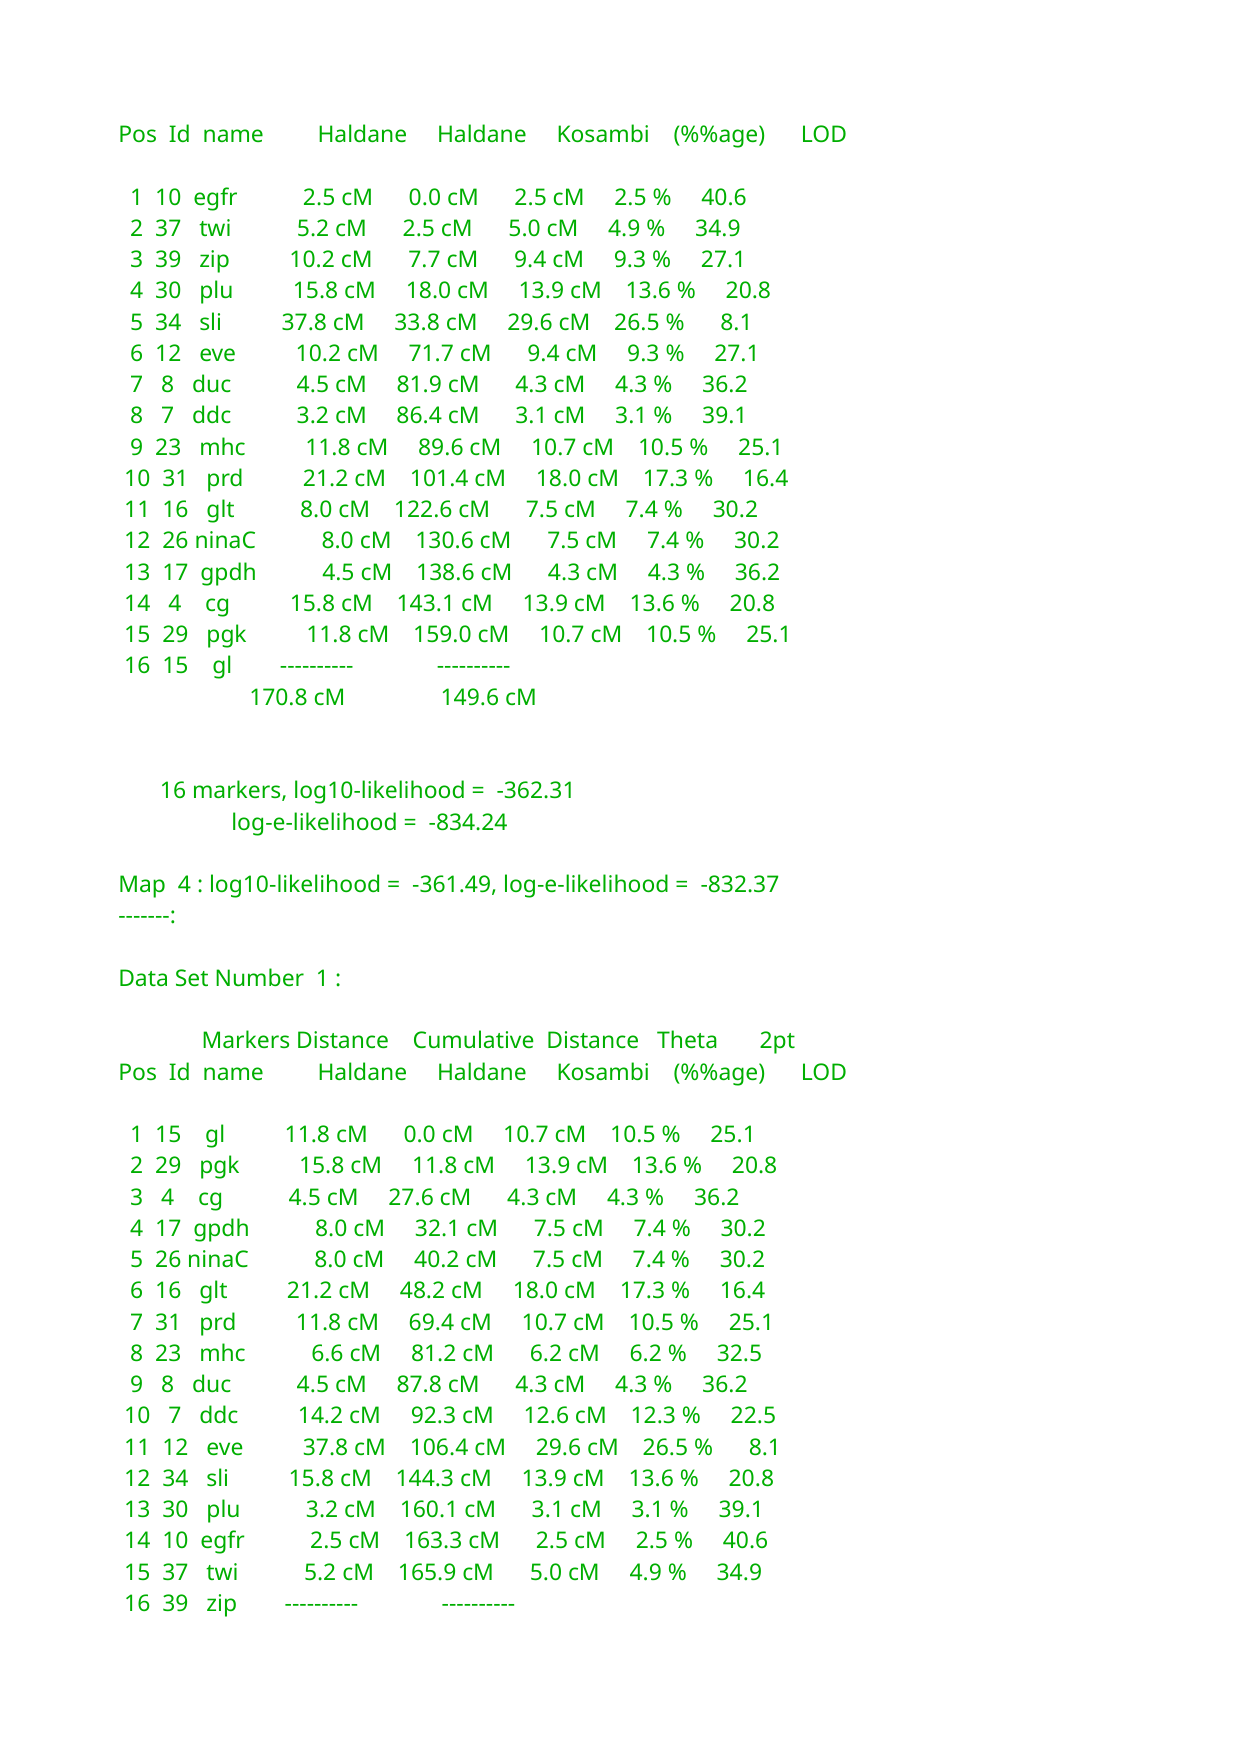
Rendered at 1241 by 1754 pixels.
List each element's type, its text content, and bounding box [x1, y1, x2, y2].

text 11 12 eve 37.8 cM 106.4 cM 29.6 cM 26.5 % 8.1 [118, 1431, 1122, 1462]
text Data Set Number 1 : [118, 962, 1122, 993]
text 15 29 pgk 11.8 cM 159.0 cM 10.7 cM 10.5 % 25.1 [118, 618, 1122, 649]
text 1 10 egfr 2.5 cM 0.0 cM 2.5 cM 2.5 % 40.6 [118, 181, 1122, 212]
text 3 4 cg 4.5 cM 27.6 cM 4.3 cM 4.3 % 36.2 [118, 1181, 1122, 1212]
text 9 23 mhc 11.8 cM 89.6 cM 10.7 cM 10.5 % 25.1 [118, 431, 1122, 462]
text 7 8 duc 4.5 cM 81.9 cM 4.3 cM 4.3 % 36.2 [118, 368, 1122, 399]
text 1 15 gl 11.8 cM 0.0 cM 10.7 cM 10.5 % 25.1 [118, 1118, 1122, 1149]
text Pos Id name Haldane Haldane Kosambi (%%age) LOD [118, 1056, 1122, 1087]
text 9 8 duc 4.5 cM 87.8 cM 4.3 cM 4.3 % 36.2 [118, 1368, 1122, 1399]
text Pos Id name Haldane Haldane Kosambi (%%age) LOD [118, 118, 1122, 149]
text 170.8 cM 149.6 cM [118, 681, 1122, 712]
text 12 34 sli 15.8 cM 144.3 cM 13.9 cM 13.6 % 20.8 [118, 1462, 1122, 1493]
text 14 4 cg 15.8 cM 143.1 cM 13.9 cM 13.6 % 20.8 [118, 587, 1122, 618]
text 13 30 plu 3.2 cM 160.1 cM 3.1 cM 3.1 % 39.1 [118, 1493, 1122, 1524]
text Map 4 : log10-likelihood = -361.49, log-e-likelihood = -832.37 [118, 868, 1122, 899]
text 10 7 ddc 14.2 cM 92.3 cM 12.6 cM 12.3 % 22.5 [118, 1399, 1122, 1431]
text 6 12 eve 10.2 cM 71.7 cM 9.4 cM 9.3 % 27.1 [118, 337, 1122, 368]
text 8 23 mhc 6.6 cM 81.2 cM 6.2 cM 6.2 % 32.5 [118, 1337, 1122, 1368]
text 2 29 pgk 15.8 cM 11.8 cM 13.9 cM 13.6 % 20.8 [118, 1149, 1122, 1181]
text Markers Distance Cumulative Distance Theta 2pt [118, 1024, 1122, 1056]
text 10 31 prd 21.2 cM 101.4 cM 18.0 cM 17.3 % 16.4 [118, 462, 1122, 493]
text 5 34 sli 37.8 cM 33.8 cM 29.6 cM 26.5 % 8.1 [118, 306, 1122, 337]
text 16 39 zip ---------- ---------- [118, 1587, 1122, 1618]
text 13 17 gpdh 4.5 cM 138.6 cM 4.3 cM 4.3 % 36.2 [118, 556, 1122, 587]
text 8 7 ddc 3.2 cM 86.4 cM 3.1 cM 3.1 % 39.1 [118, 399, 1122, 431]
text 14 10 egfr 2.5 cM 163.3 cM 2.5 cM 2.5 % 40.6 [118, 1524, 1122, 1556]
text 16 15 gl ---------- ---------- [118, 649, 1122, 681]
text 16 markers, log10-likelihood = -362.31 [118, 774, 1122, 806]
text 2 37 twi 5.2 cM 2.5 cM 5.0 cM 4.9 % 34.9 [118, 212, 1122, 243]
text 5 26 ninaC 8.0 cM 40.2 cM 7.5 cM 7.4 % 30.2 [118, 1243, 1122, 1274]
text 4 17 gpdh 8.0 cM 32.1 cM 7.5 cM 7.4 % 30.2 [118, 1212, 1122, 1243]
text 6 16 glt 21.2 cM 48.2 cM 18.0 cM 17.3 % 16.4 [118, 1274, 1122, 1306]
text 3 39 zip 10.2 cM 7.7 cM 9.4 cM 9.3 % 27.1 [118, 243, 1122, 274]
text 15 37 twi 5.2 cM 165.9 cM 5.0 cM 4.9 % 34.9 [118, 1556, 1122, 1587]
text 11 16 glt 8.0 cM 122.6 cM 7.5 cM 7.4 % 30.2 [118, 493, 1122, 524]
text 7 31 prd 11.8 cM 69.4 cM 10.7 cM 10.5 % 25.1 [118, 1306, 1122, 1337]
text log-e-likelihood = -834.24 [118, 806, 1122, 837]
text 12 26 ninaC 8.0 cM 130.6 cM 7.5 cM 7.4 % 30.2 [118, 524, 1122, 556]
text 4 30 plu 15.8 cM 18.0 cM 13.9 cM 13.6 % 20.8 [118, 274, 1122, 306]
text -------: [118, 899, 1122, 931]
